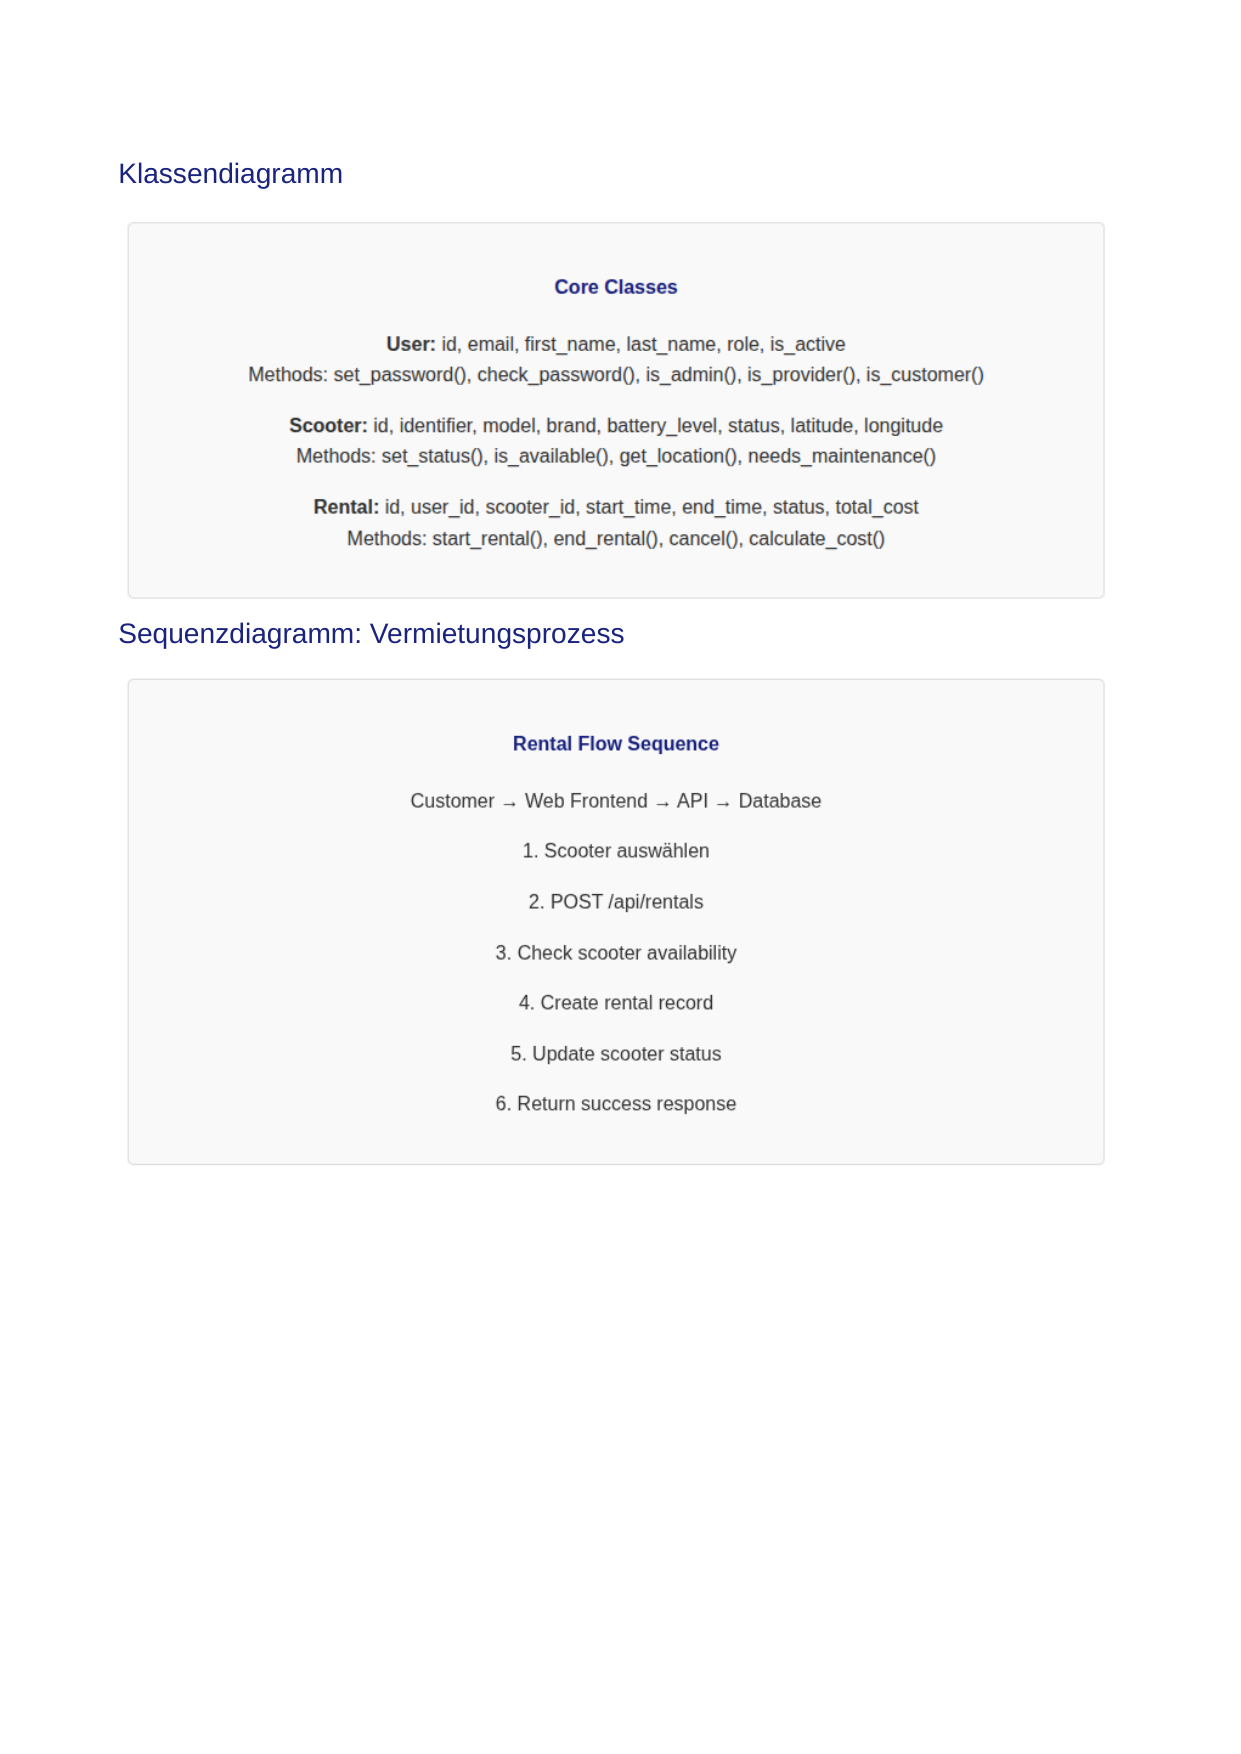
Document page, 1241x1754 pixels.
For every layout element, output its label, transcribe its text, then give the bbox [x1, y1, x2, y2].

picture [118, 663, 1123, 1181]
picture [118, 204, 1123, 617]
subtitle Sequenzdiagramm: Vermietungsprozess [118, 617, 1122, 649]
subtitle Klassendiagramm [118, 157, 1122, 189]
